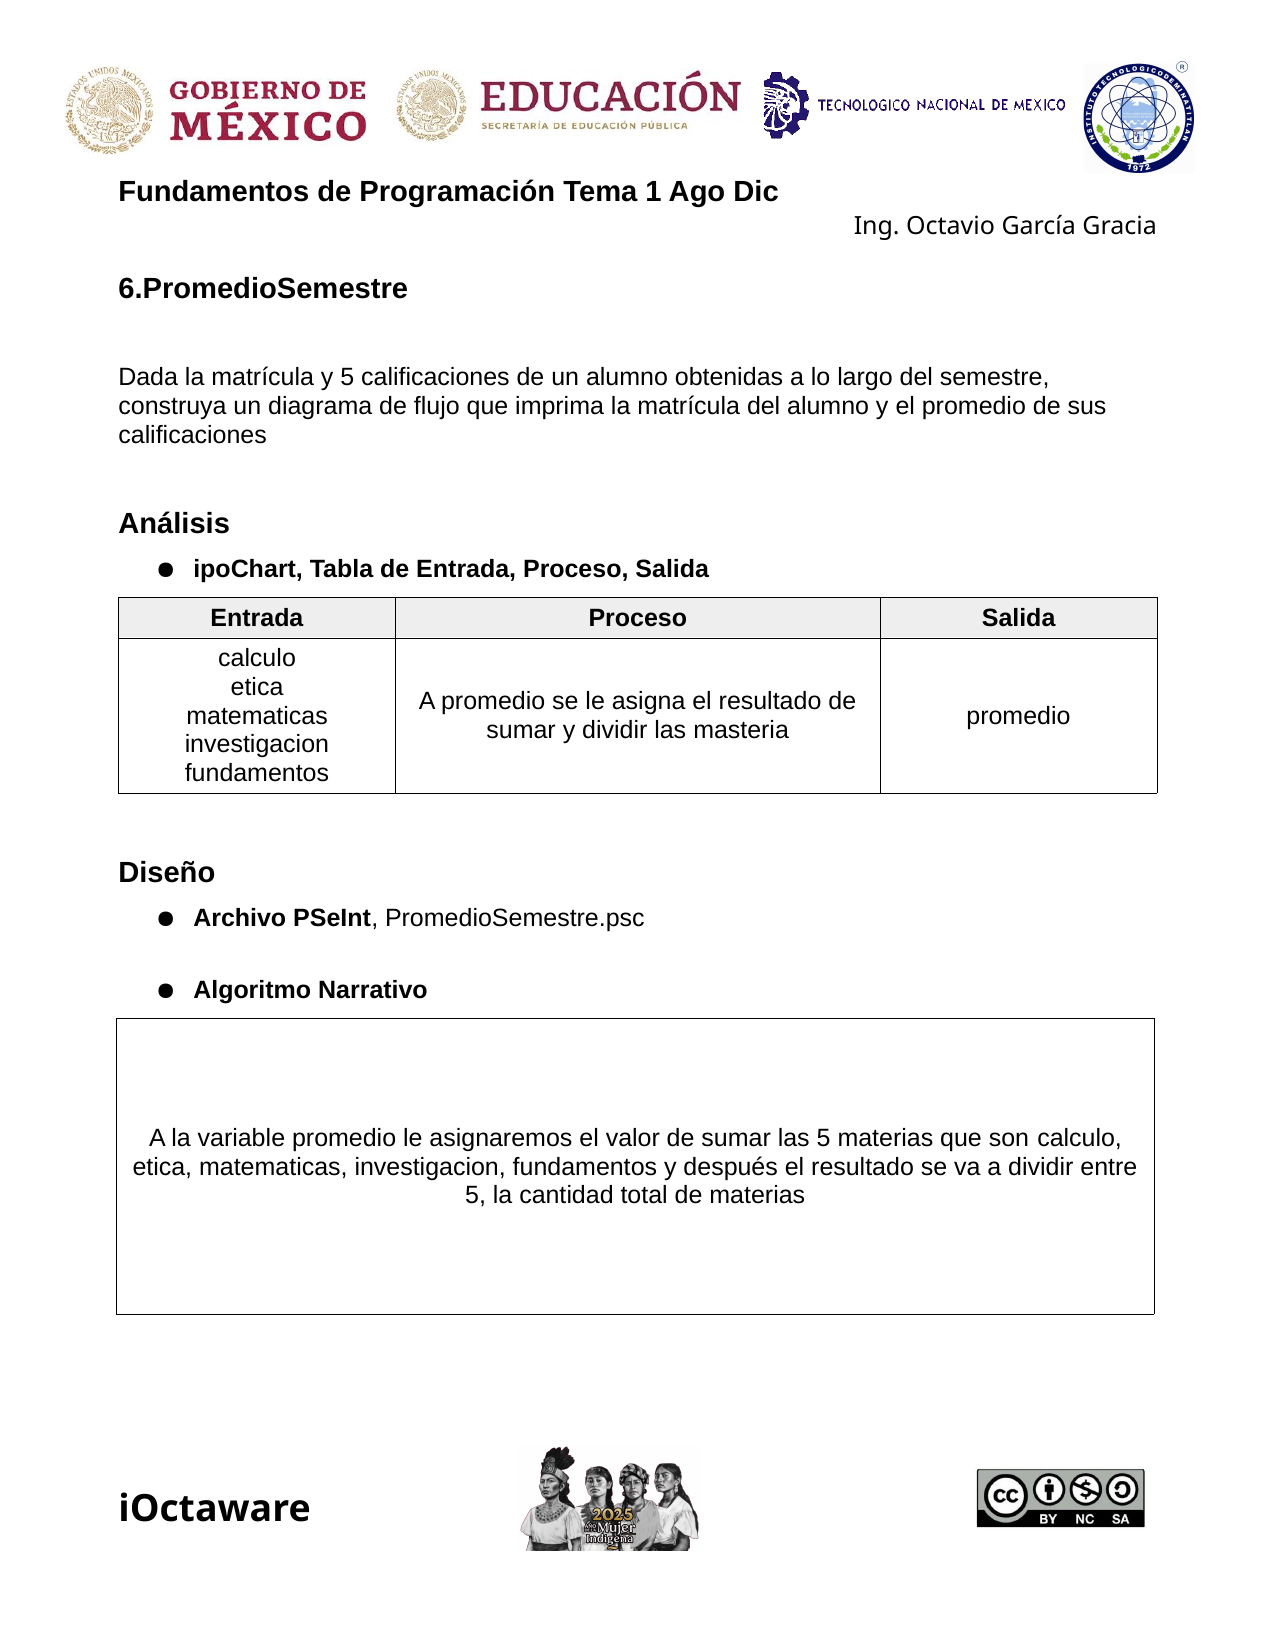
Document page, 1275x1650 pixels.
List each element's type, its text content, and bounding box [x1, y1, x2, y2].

picture [515, 1446, 702, 1551]
table_header Salida [881, 598, 1157, 637]
picture [974, 1467, 1147, 1530]
text 6.PromedioSemestre [118, 271, 1157, 305]
picture [1083, 61, 1194, 173]
picture [392, 67, 741, 143]
table_header Entrada [119, 598, 395, 637]
table_cell calculo etica matematicas investigacion fundamentos [119, 639, 395, 793]
table_header Proceso [396, 598, 880, 637]
table_header A la variable promedio le asignaremos el valor de sumar las 5 materias que son calculo, etica, matematicas, investigacion, fundamentos y después el resultado se va a dividir entre 5, la cantidad total de materias [117, 1019, 1154, 1313]
text Análisis [118, 506, 1157, 539]
picture [762, 68, 1073, 142]
list Algoritmo Narrativo [156, 975, 1157, 1004]
text Dada la matrícula y 5 calificaciones de un alumno obtenidas a lo largo del semestre, construya un diagrama de flujo que imprima la matrícula del alumno y el promedio de sus calificaciones [118, 362, 1157, 448]
table_cell promedio [881, 639, 1157, 793]
picture [65, 66, 366, 154]
table_cell A promedio se le asigna el resultado de sumar y dividir las masteria [396, 639, 880, 793]
list ipoChart, Tabla de Entrada, Proceso, Salida [156, 554, 1157, 583]
text Diseño [118, 855, 1157, 889]
list Archivo PSeInt, PromedioSemestre.psc [156, 903, 1157, 932]
